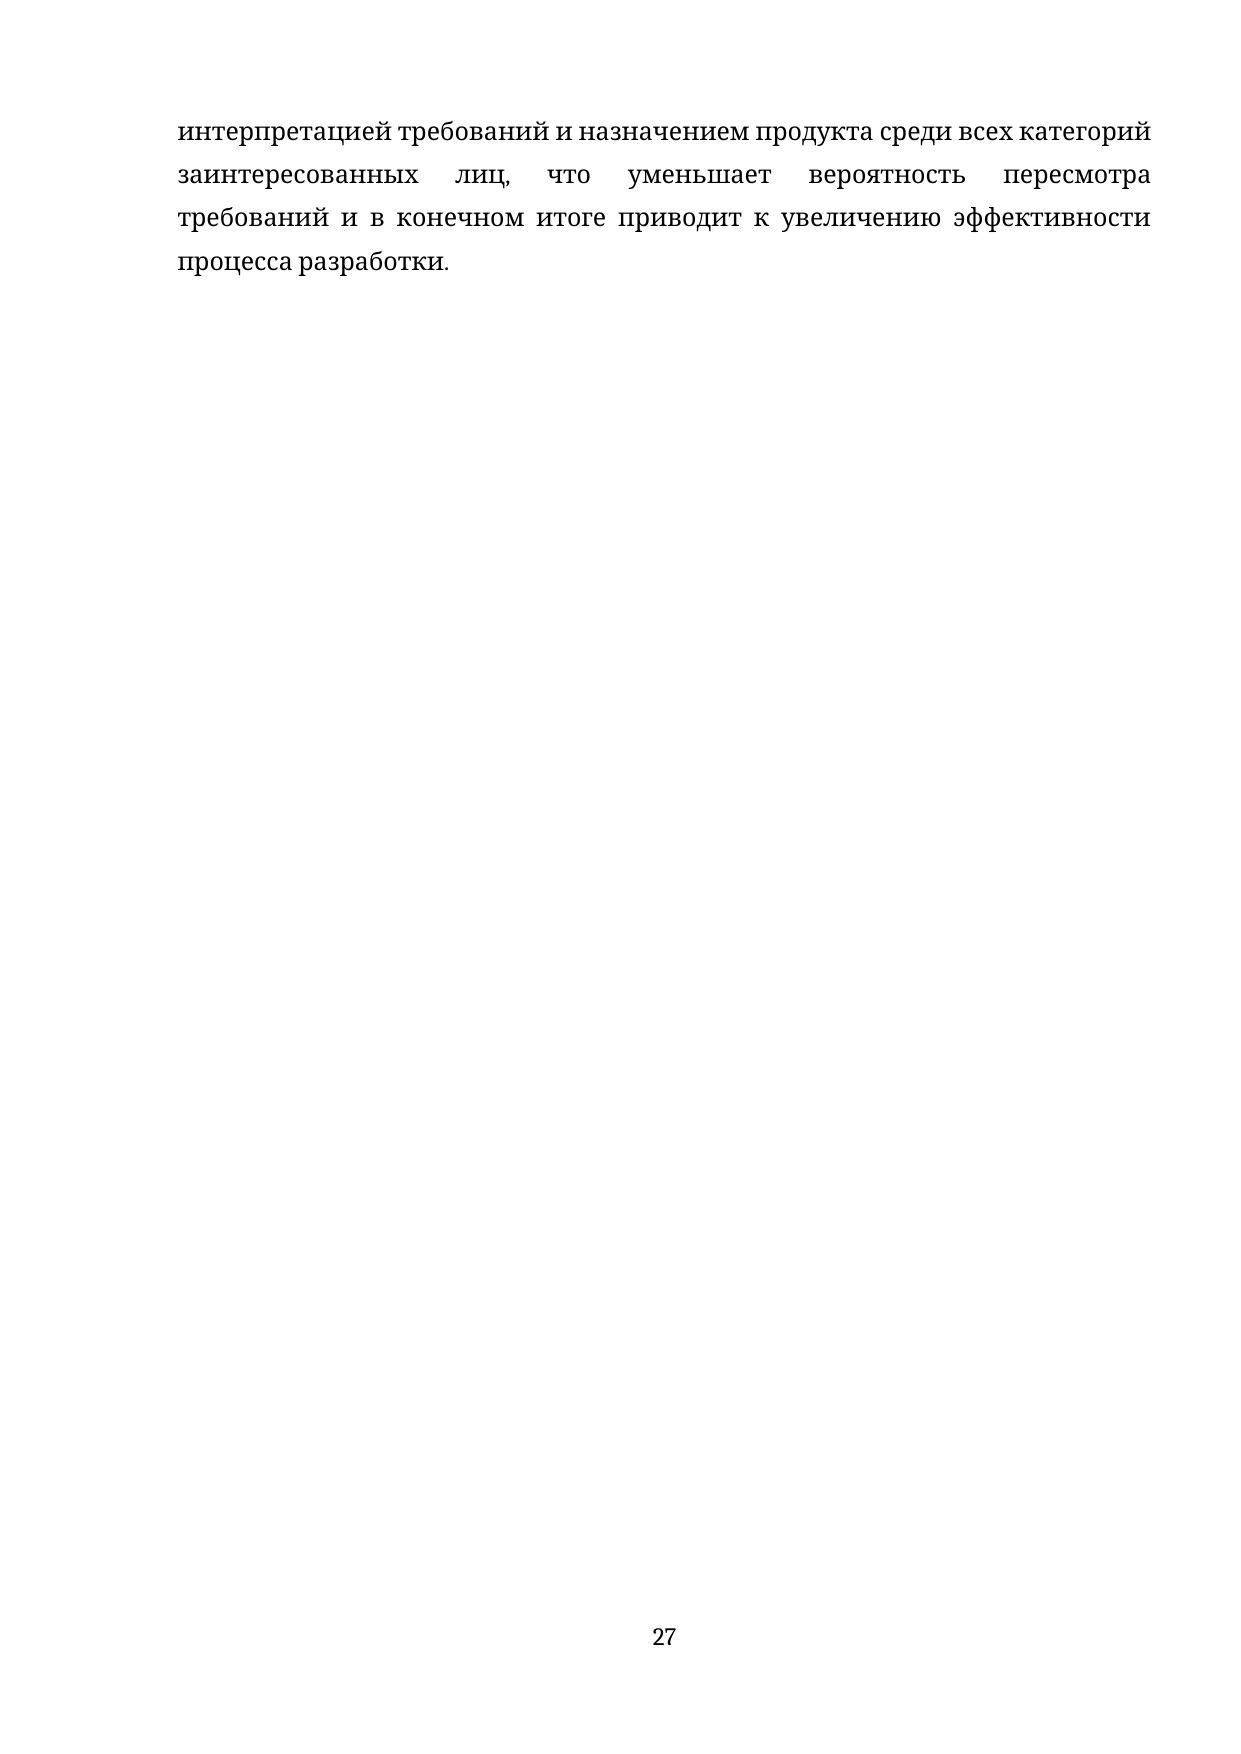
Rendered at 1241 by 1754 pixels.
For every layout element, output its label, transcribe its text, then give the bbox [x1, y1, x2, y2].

text интерпретацией требований и назначением продукта среди всех категорий заинтересованных лиц, что уменьшает вероятность пересмотра требований и в конечном итоге приводит к увеличению эффективности процесса разработки. [177, 118, 1152, 276]
